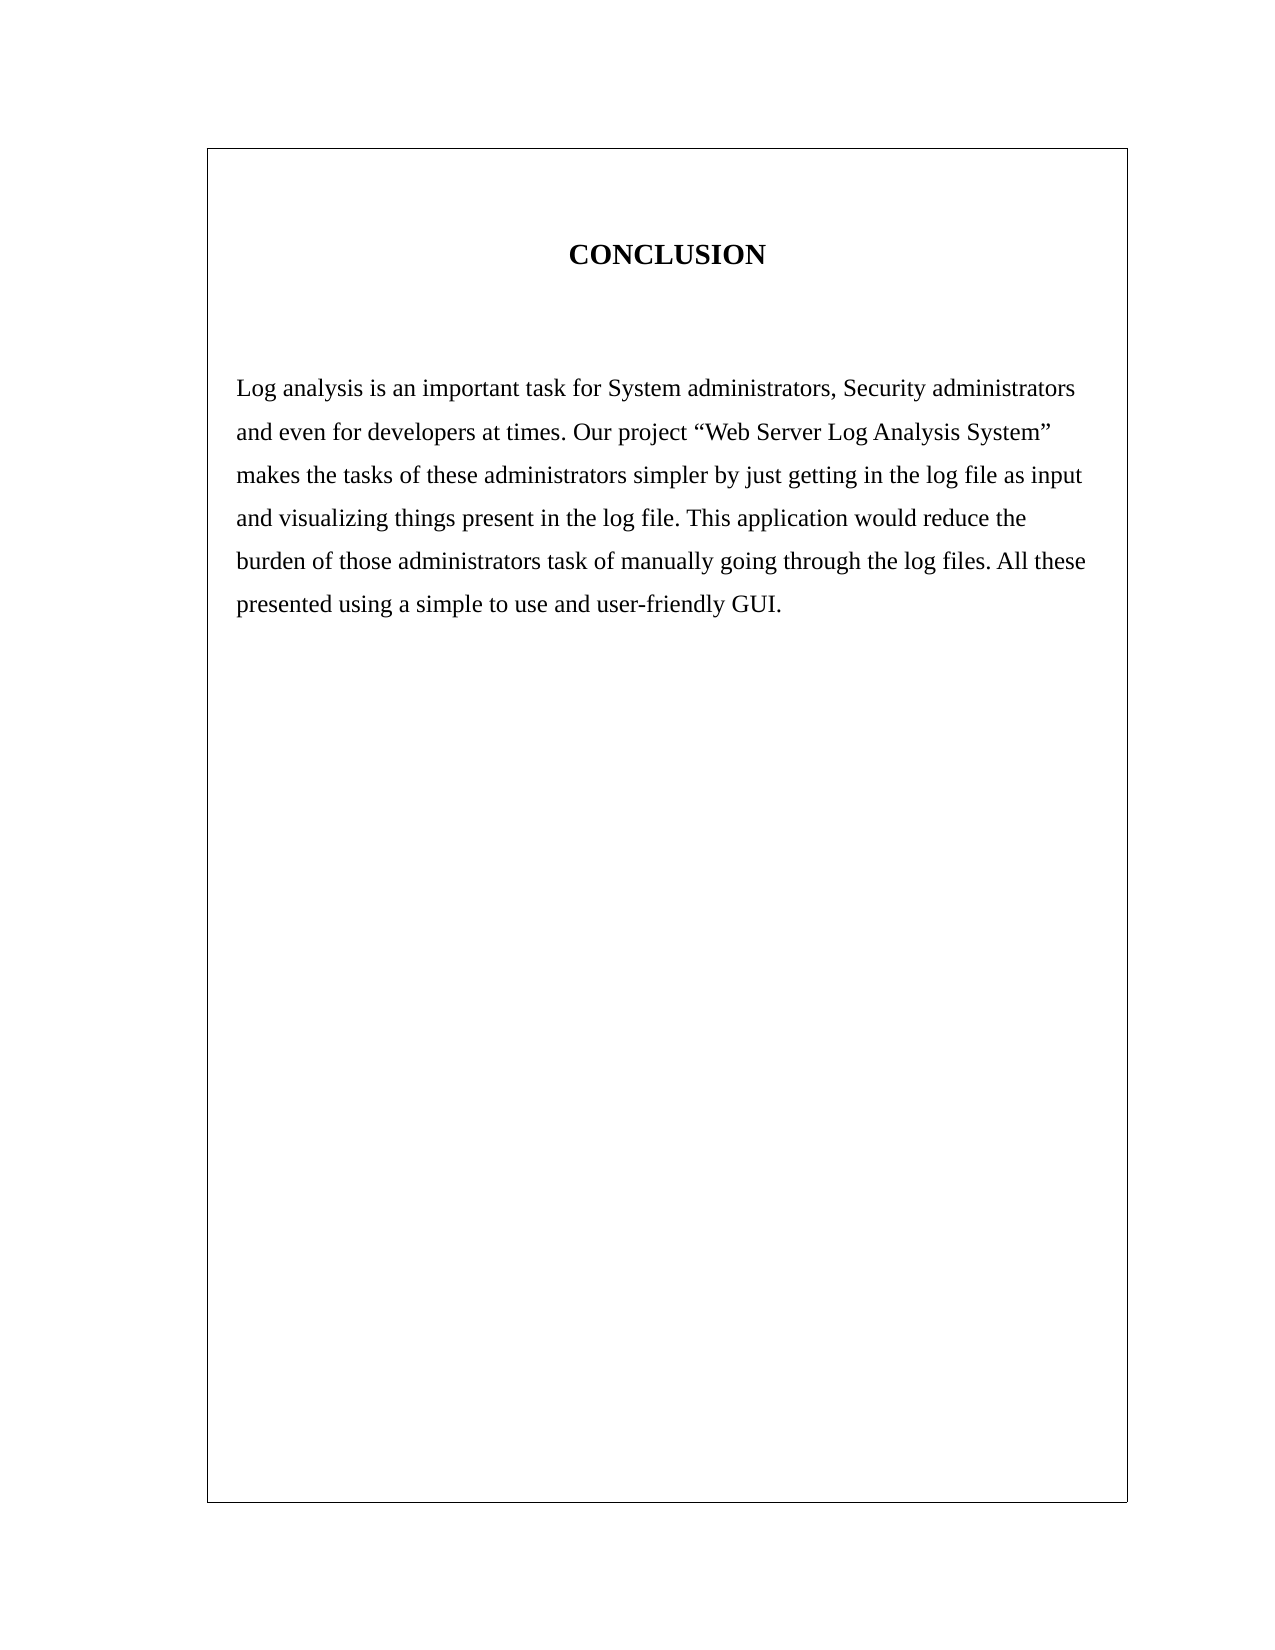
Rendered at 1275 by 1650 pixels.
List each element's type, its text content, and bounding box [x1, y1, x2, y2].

text Log analysis is an important task for System administrators, Security administrators and even for developers at times. Our project “Web Server Log Analysis System” makes the tasks of these administrators simpler by just getting in the log file as input and visualizing things present in the log file. This application would reduce the burden of those administrators task of manually going through the log files. All these presented using a simple to use and user-friendly GUI. [236, 373, 1098, 618]
text CONCLUSION [236, 237, 1098, 270]
